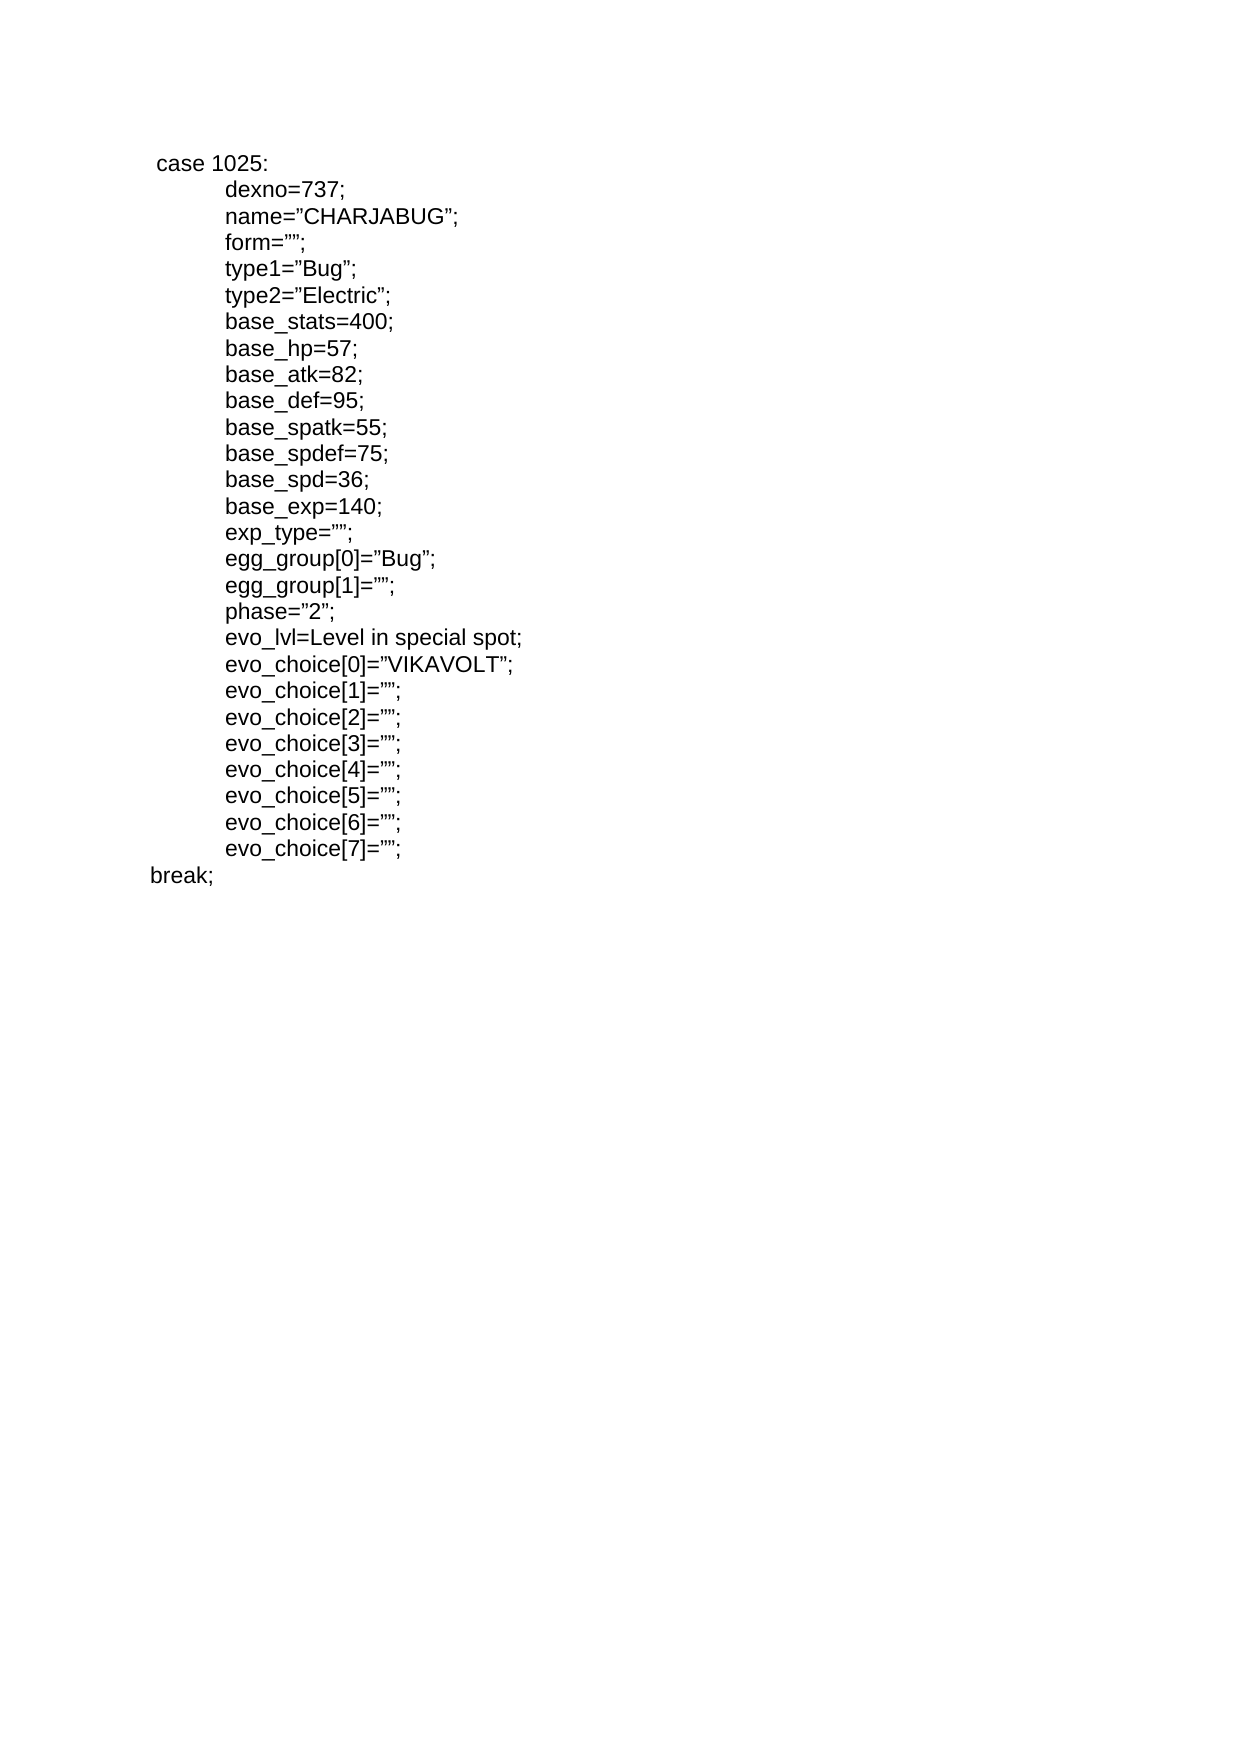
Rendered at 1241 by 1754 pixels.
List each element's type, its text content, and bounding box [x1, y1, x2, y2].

text base_spatk=55; [150, 413, 1090, 440]
text egg_group[1]=””; [150, 572, 1090, 598]
text phase=”2”; [150, 598, 1090, 624]
text base_exp=140; [150, 493, 1090, 519]
text base_stats=400; [150, 308, 1090, 334]
text case 1025: [150, 150, 1090, 176]
text evo_choice[3]=””; [150, 730, 1090, 756]
text egg_group[0]=”Bug”; [150, 545, 1090, 572]
text evo_choice[4]=””; [150, 756, 1090, 782]
text evo_lvl=Level in special spot; [150, 624, 1090, 651]
text type2=”Electric”; [150, 282, 1090, 308]
text base_hp=57; [150, 334, 1090, 361]
text type1=”Bug”; [150, 255, 1090, 282]
text evo_choice[5]=””; [150, 782, 1090, 809]
text form=””; [150, 229, 1090, 255]
text evo_choice[0]=”VIKAVOLT”; [150, 651, 1090, 677]
text base_spdef=75; [150, 440, 1090, 466]
text exp_type=””; [150, 519, 1090, 545]
text base_atk=82; [150, 361, 1090, 387]
text evo_choice[6]=””; [150, 809, 1090, 835]
text evo_choice[2]=””; [150, 703, 1090, 730]
text dexno=737; [150, 176, 1090, 203]
text base_def=95; [150, 387, 1090, 413]
text base_spd=36; [150, 466, 1090, 493]
text name=”CHARJABUG”; [150, 203, 1090, 229]
text break; [150, 862, 1090, 888]
text evo_choice[7]=””; [150, 835, 1090, 862]
text evo_choice[1]=””; [150, 677, 1090, 703]
